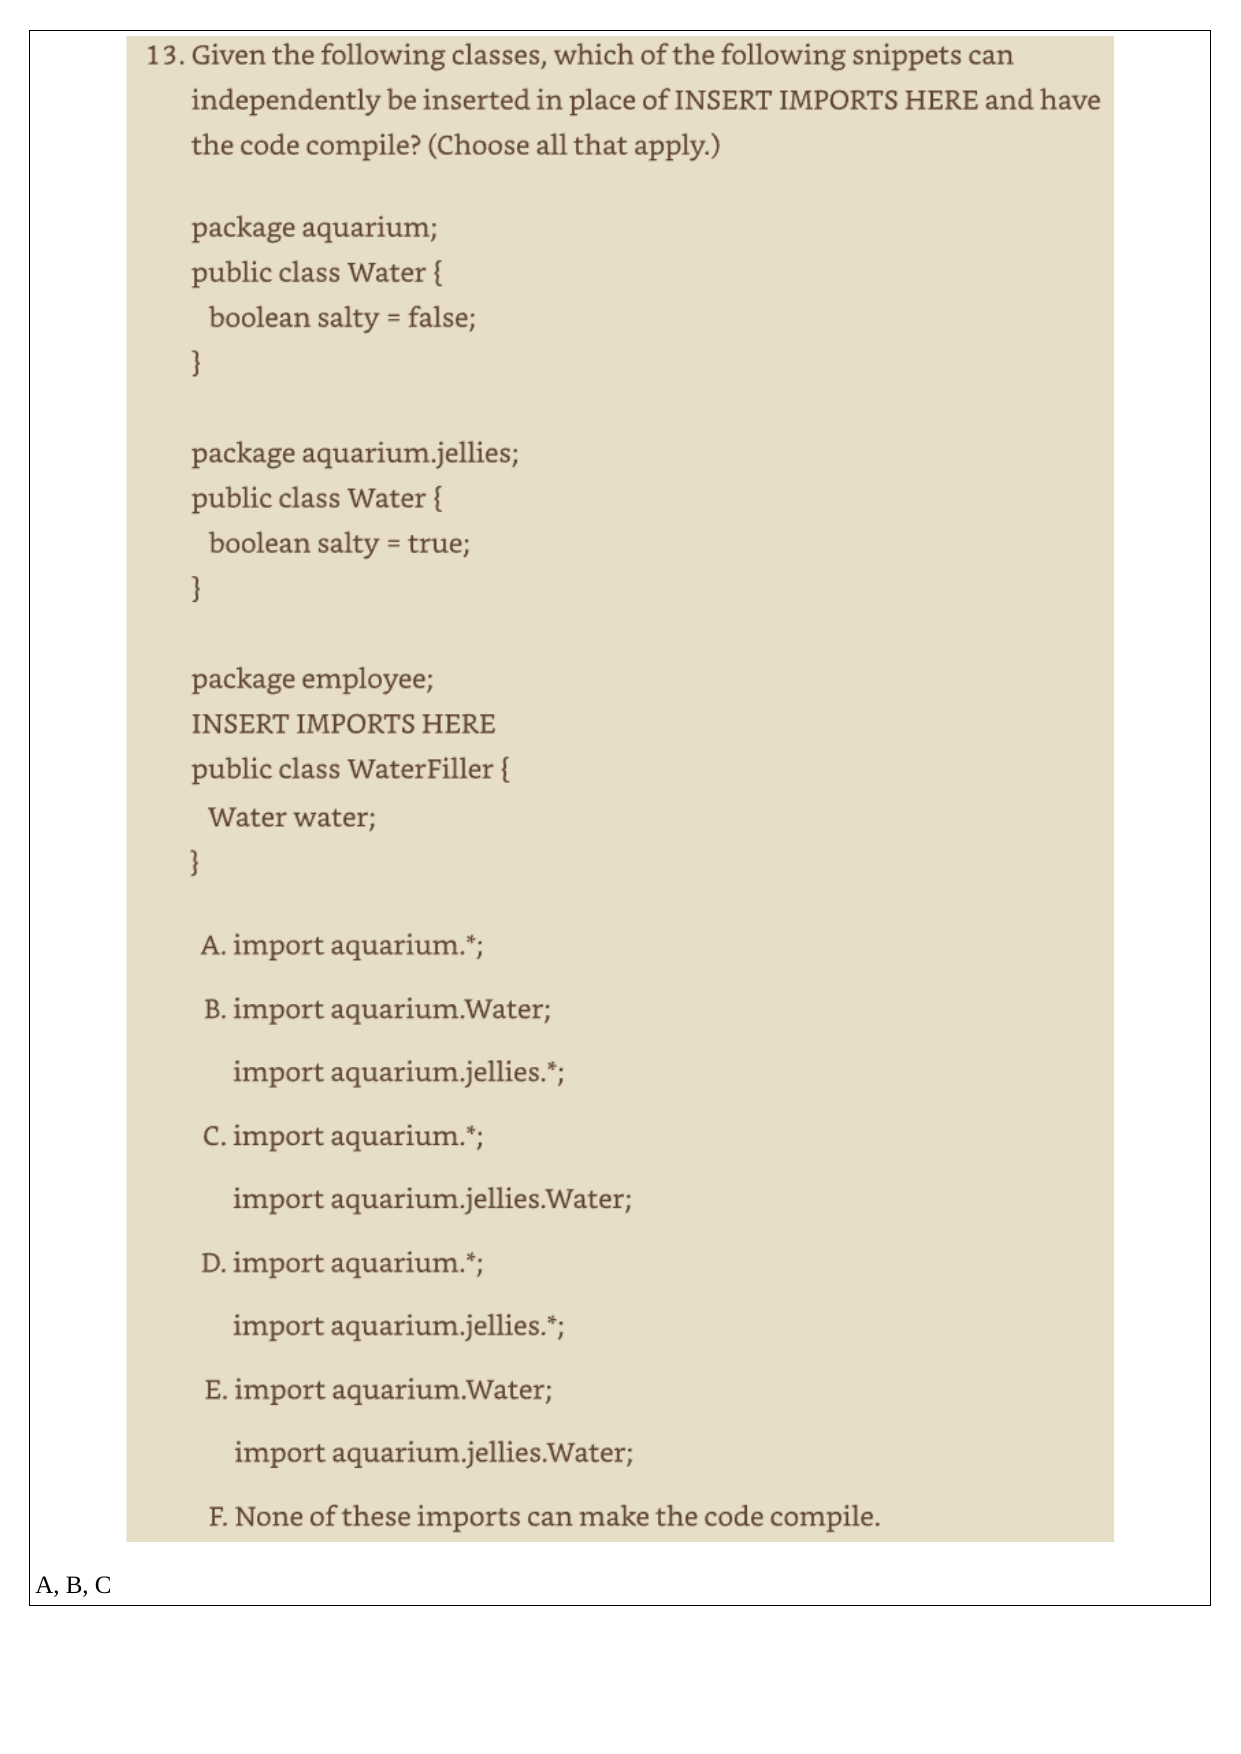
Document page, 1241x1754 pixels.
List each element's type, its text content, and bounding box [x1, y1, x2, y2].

picture [126, 36, 1114, 1542]
table_cell A, B, C [30, 31, 1210, 1605]
